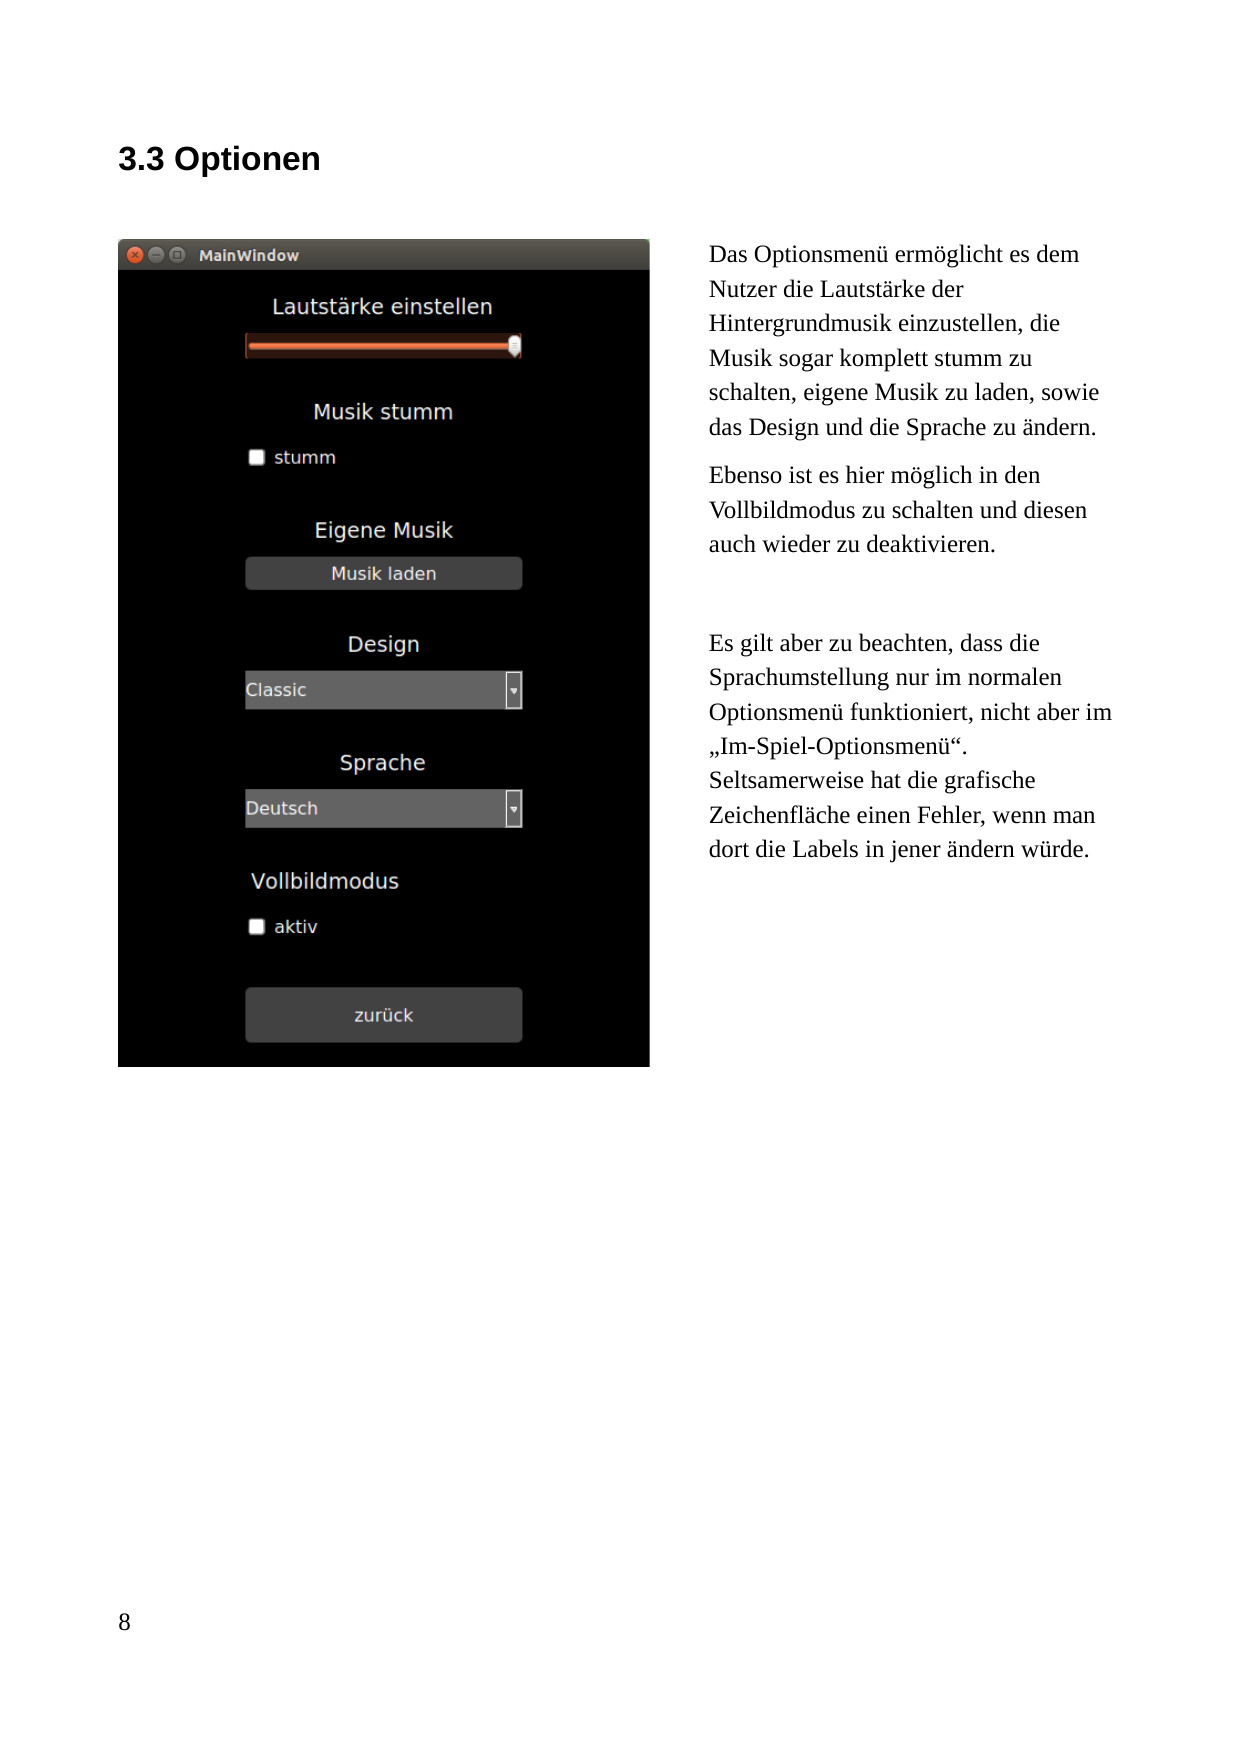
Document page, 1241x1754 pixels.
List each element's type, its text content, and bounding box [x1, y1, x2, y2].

text Es gilt aber zu beachten, dass die Sprachumstellung nur im normalen Optionsmenü funktioniert, nicht aber im „Im-Spiel-Optionsmenü“. Seltsamerweise hat die grafische Zeichenfläche einen Fehler, wenn man dort die Labels in jener ändern würde. [650, 628, 1122, 863]
picture [118, 239, 650, 1067]
text Ebenso ist es hier möglich in den Vollbildmodus zu schalten und diesen auch wieder zu deaktivieren. [650, 461, 1122, 558]
subtitle 3.3 Optionen [118, 139, 1122, 178]
text Das Optionsmenü ermöglicht es dem Nutzer die Lautstärke der Hintergrundmusik einzustellen, die Musik sogar komplett stumm zu schalten, eigene Musik zu laden, sowie das Design und die Sprache zu ändern. [650, 239, 1122, 440]
